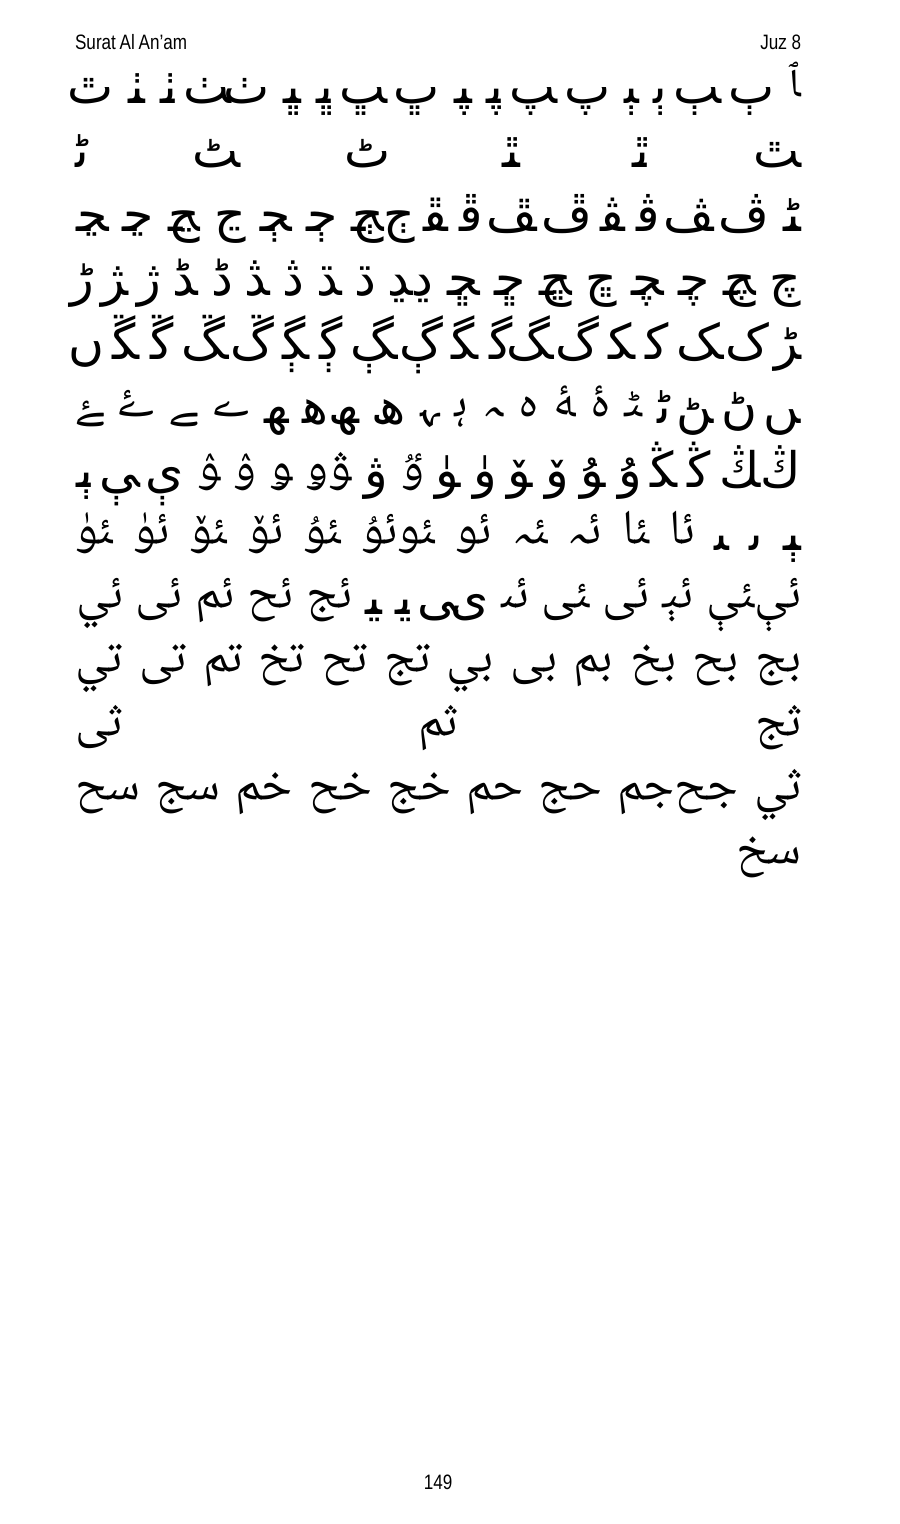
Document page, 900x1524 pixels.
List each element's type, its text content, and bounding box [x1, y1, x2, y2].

text ﭩ ﭪ ﭫ ﭬ ﭭ ﭮ ﭯ ﭰ ﭱ ﭲﭳ ﭴ ﭵ ﭶ ﭷ ﭸ ﭹ ﭺ ﭻ ﭼ ﭽ ﭾ ﭿ ﮀ ﮁ ﮂﮃ ﮄ ﮅ ﮆ ﮇ ﮈ ﮉ ﮊ ﮋ ﮌ ﮍ ﮎ ﮏ ﮐ ﮑ ﮒ ﮓﮔ ﮕ ﮖ ﮗ ﮘ ﮙ ﮚ ﮛ ﮜ ﮝ ﮞ ﮟ ﮠ ﮡ ﮢ ﮣ ﮤ ﮥ ﮦ ﮧ ﮨ ﮩ ﮪ ﮫﮬ ﮭ ﮮ ﮯ ﮰ ﮱ ﯓ ﯔ ﯕ ﯖ ﯗ ﯘ ﯙ ﯚ ﯛ ﯜ ﯝ ﯞ ﯟﯠ ﯡ ﯢ ﯣ ﯤ ﯥ ﯦ ﯧ ﯨ ﯩ ﯪ ﯫ ﯬ ﯭ ﯮ ﯯﯰ ﯱ ﯲ ﯳ ﯴ ﯵ ﯶﯷ ﯸ ﯹ ﯺ ﯻ ﯼﯽ ﯾ ﯿ ﰀ ﰁ ﰂ ﰃ ﰄ ﰅ ﰆ ﰇ ﰈ ﰉ ﰊ ﰋ ﰌ ﰍ ﰎ ﰏ ﰐ ﰑ ﰒ ﰓ [75, 188, 801, 762]
text ﰔ ﰕﰖ ﰗ ﰘ ﰙ ﰚ ﰛ ﰜ ﰝ ﰞ [75, 762, 801, 890]
text ﭑ ﭒ ﭓ ﭔ ﭕ ﭖ ﭗ ﭘ ﭙ ﭚ ﭛ ﭜ ﭝ ﭞﭟ ﭠ ﭡ ﭢ ﭣ ﭤ ﭥ ﭦ ﭧ ﭨ [75, 60, 801, 188]
